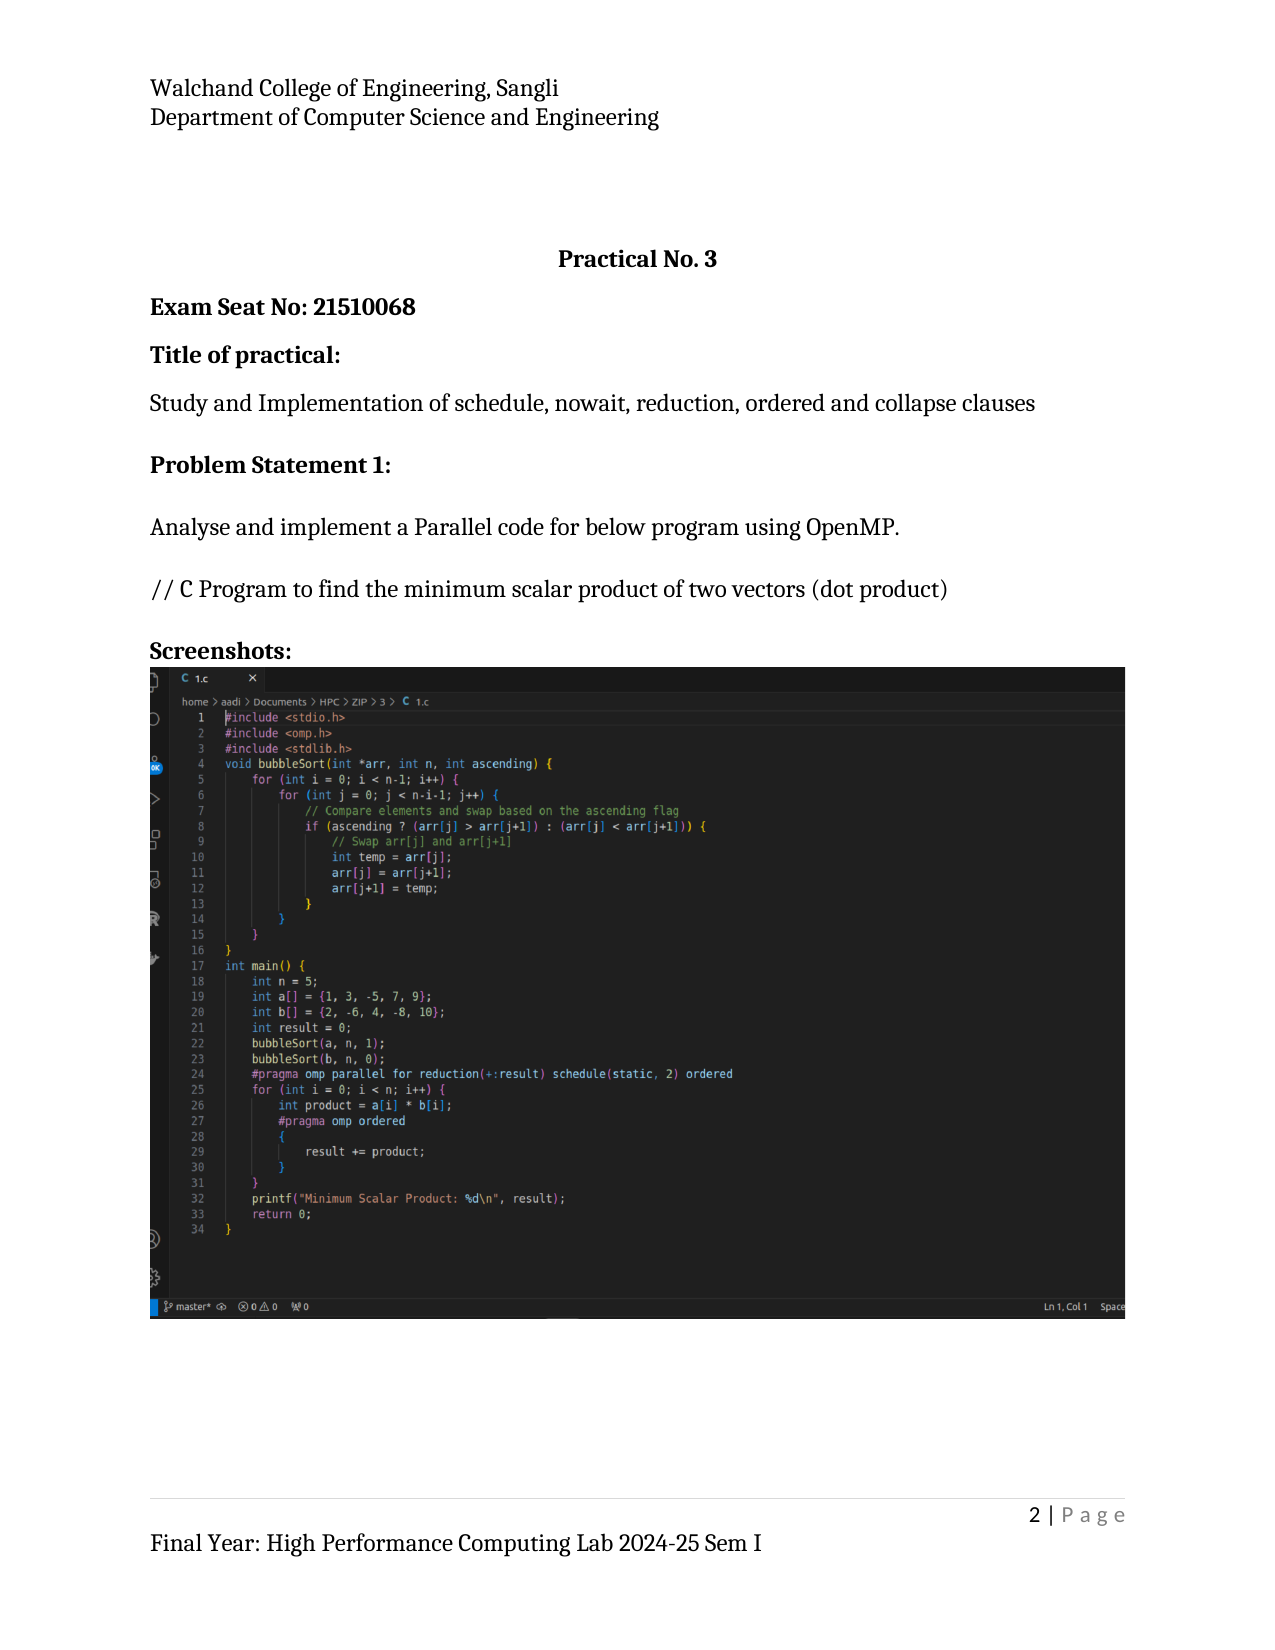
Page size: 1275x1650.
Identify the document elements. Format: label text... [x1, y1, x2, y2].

text Problem Statement 1: [150, 451, 1125, 479]
text // C Program to find the minimum scalar product of two vectors (dot product) [150, 575, 1125, 603]
text Study and Implementation of schedule, nowait, reduction, ordered and collapse clauses [150, 388, 1125, 417]
text Screenshots: [150, 637, 1125, 666]
text Analyse and implement a Parallel code for below program using OpenMP. [150, 513, 1125, 541]
text Title of practical: [150, 341, 1125, 369]
picture [150, 667, 1125, 1319]
text Exam Seat No: 21510068 [150, 293, 1125, 322]
text Practical No. 3 [150, 245, 1125, 274]
